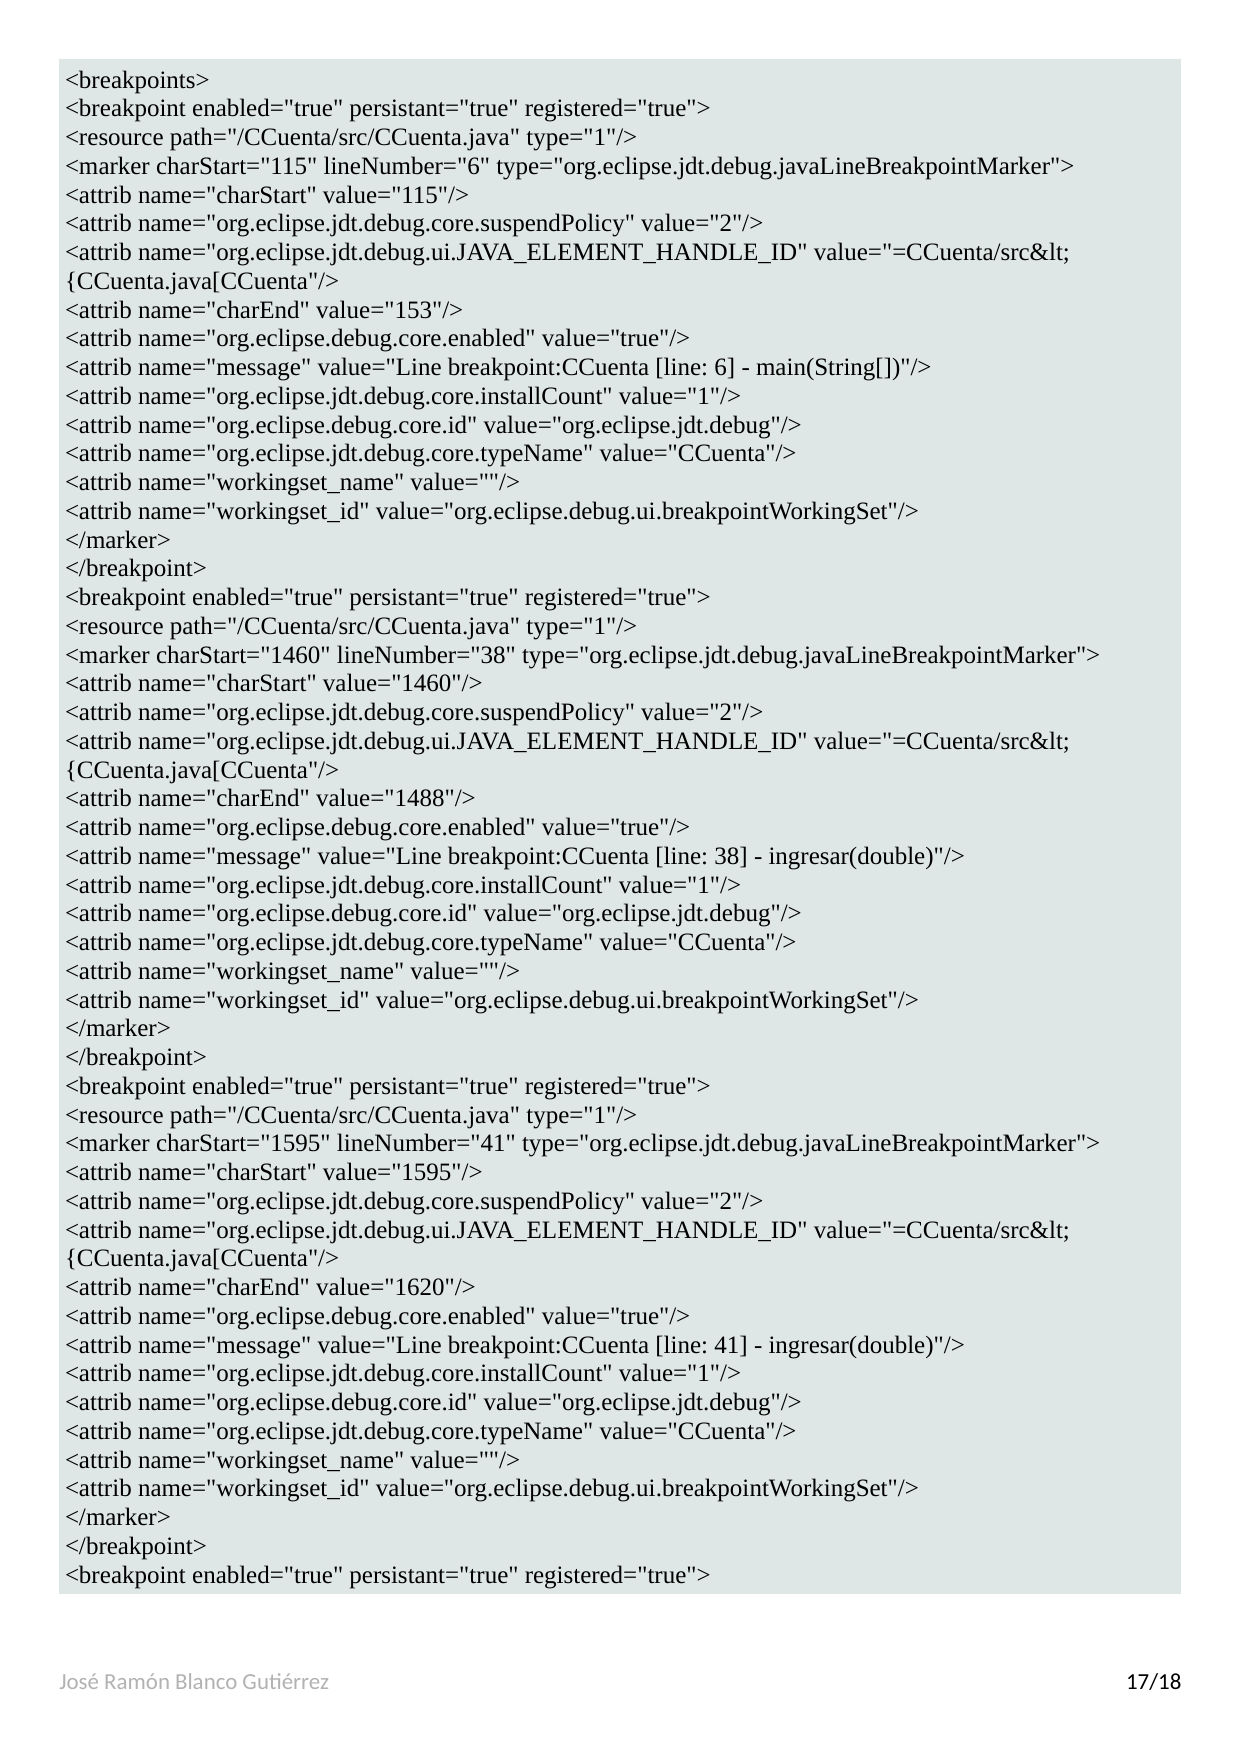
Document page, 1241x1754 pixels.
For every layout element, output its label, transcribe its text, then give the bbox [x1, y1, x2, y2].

table_cell <breakpoints> <breakpoint enabled="true" persistant="true" registered="true"> <resource path="/CCuenta/src/CCuenta.java" type="1"/> <marker charStart="115" lineNumber="6" type="org.eclipse.jdt.debug.javaLineBreakpointMarker"> <attrib name="charStart" value="115"/> <attrib name="org.eclipse.jdt.debug.core.suspendPolicy" value="2"/> <attrib name="org.eclipse.jdt.debug.ui.JAVA_ELEMENT_HANDLE_ID" value="=CCuenta/src&lt;{CCuenta.java[CCuenta"/> <attrib name="charEnd" value="153"/> <attrib name="org.eclipse.debug.core.enabled" value="true"/> <attrib name="message" value="Line breakpoint:CCuenta [line: 6] - main(String[])"/> <attrib name="org.eclipse.jdt.debug.core.installCount" value="1"/> <attrib name="org.eclipse.debug.core.id" value="org.eclipse.jdt.debug"/> <attrib name="org.eclipse.jdt.debug.core.typeName" value="CCuenta"/> <attrib name="workingset_name" value=""/> <attrib name="workingset_id" value="org.eclipse.debug.ui.breakpointWorkingSet"/> </marker> </breakpoint> <breakpoint enabled="true" persistant="true" registered="true"> <resource path="/CCuenta/src/CCuenta.java" type="1"/> <marker charStart="1460" lineNumber="38" type="org.eclipse.jdt.debug.javaLineBreakpointMarker"> <attrib name="charStart" value="1460"/> <attrib name="org.eclipse.jdt.debug.core.suspendPolicy" value="2"/> <attrib name="org.eclipse.jdt.debug.ui.JAVA_ELEMENT_HANDLE_ID" value="=CCuenta/src&lt;{CCuenta.java[CCuenta"/> <attrib name="charEnd" value="1488"/> <attrib name="org.eclipse.debug.core.enabled" value="true"/> <attrib name="message" value="Line breakpoint:CCuenta [line: 38] - ingresar(double)"/> <attrib name="org.eclipse.jdt.debug.core.installCount" value="1"/> <attrib name="org.eclipse.debug.core.id" value="org.eclipse.jdt.debug"/> <attrib name="org.eclipse.jdt.debug.core.typeName" value="CCuenta"/> <attrib name="workingset_name" value=""/> <attrib name="workingset_id" value="org.eclipse.debug.ui.breakpointWorkingSet"/> </marker> </breakpoint> <breakpoint enabled="true" persistant="true" registered="true"> <resource path="/CCuenta/src/CCuenta.java" type="1"/> <marker charStart="1595" lineNumber="41" type="org.eclipse.jdt.debug.javaLineBreakpointMarker"> <attrib name="charStart" value="1595"/> <attrib name="org.eclipse.jdt.debug.core.suspendPolicy" value="2"/> <attrib name="org.eclipse.jdt.debug.ui.JAVA_ELEMENT_HANDLE_ID" value="=CCuenta/src&lt;{CCuenta.java[CCuenta"/> <attrib name="charEnd" value="1620"/> <attrib name="org.eclipse.debug.core.enabled" value="true"/> <attrib name="message" value="Line breakpoint:CCuenta [line: 41] - ingresar(double)"/> <attrib name="org.eclipse.jdt.debug.core.installCount" value="1"/> <attrib name="org.eclipse.debug.core.id" value="org.eclipse.jdt.debug"/> <attrib name="org.eclipse.jdt.debug.core.typeName" value="CCuenta"/> <attrib name="workingset_name" value=""/> <attrib name="workingset_id" value="org.eclipse.debug.ui.breakpointWorkingSet"/> </marker> </breakpoint> <breakpoint enabled="true" persistant="true" registered="true"> [59, 59, 1181, 1594]
